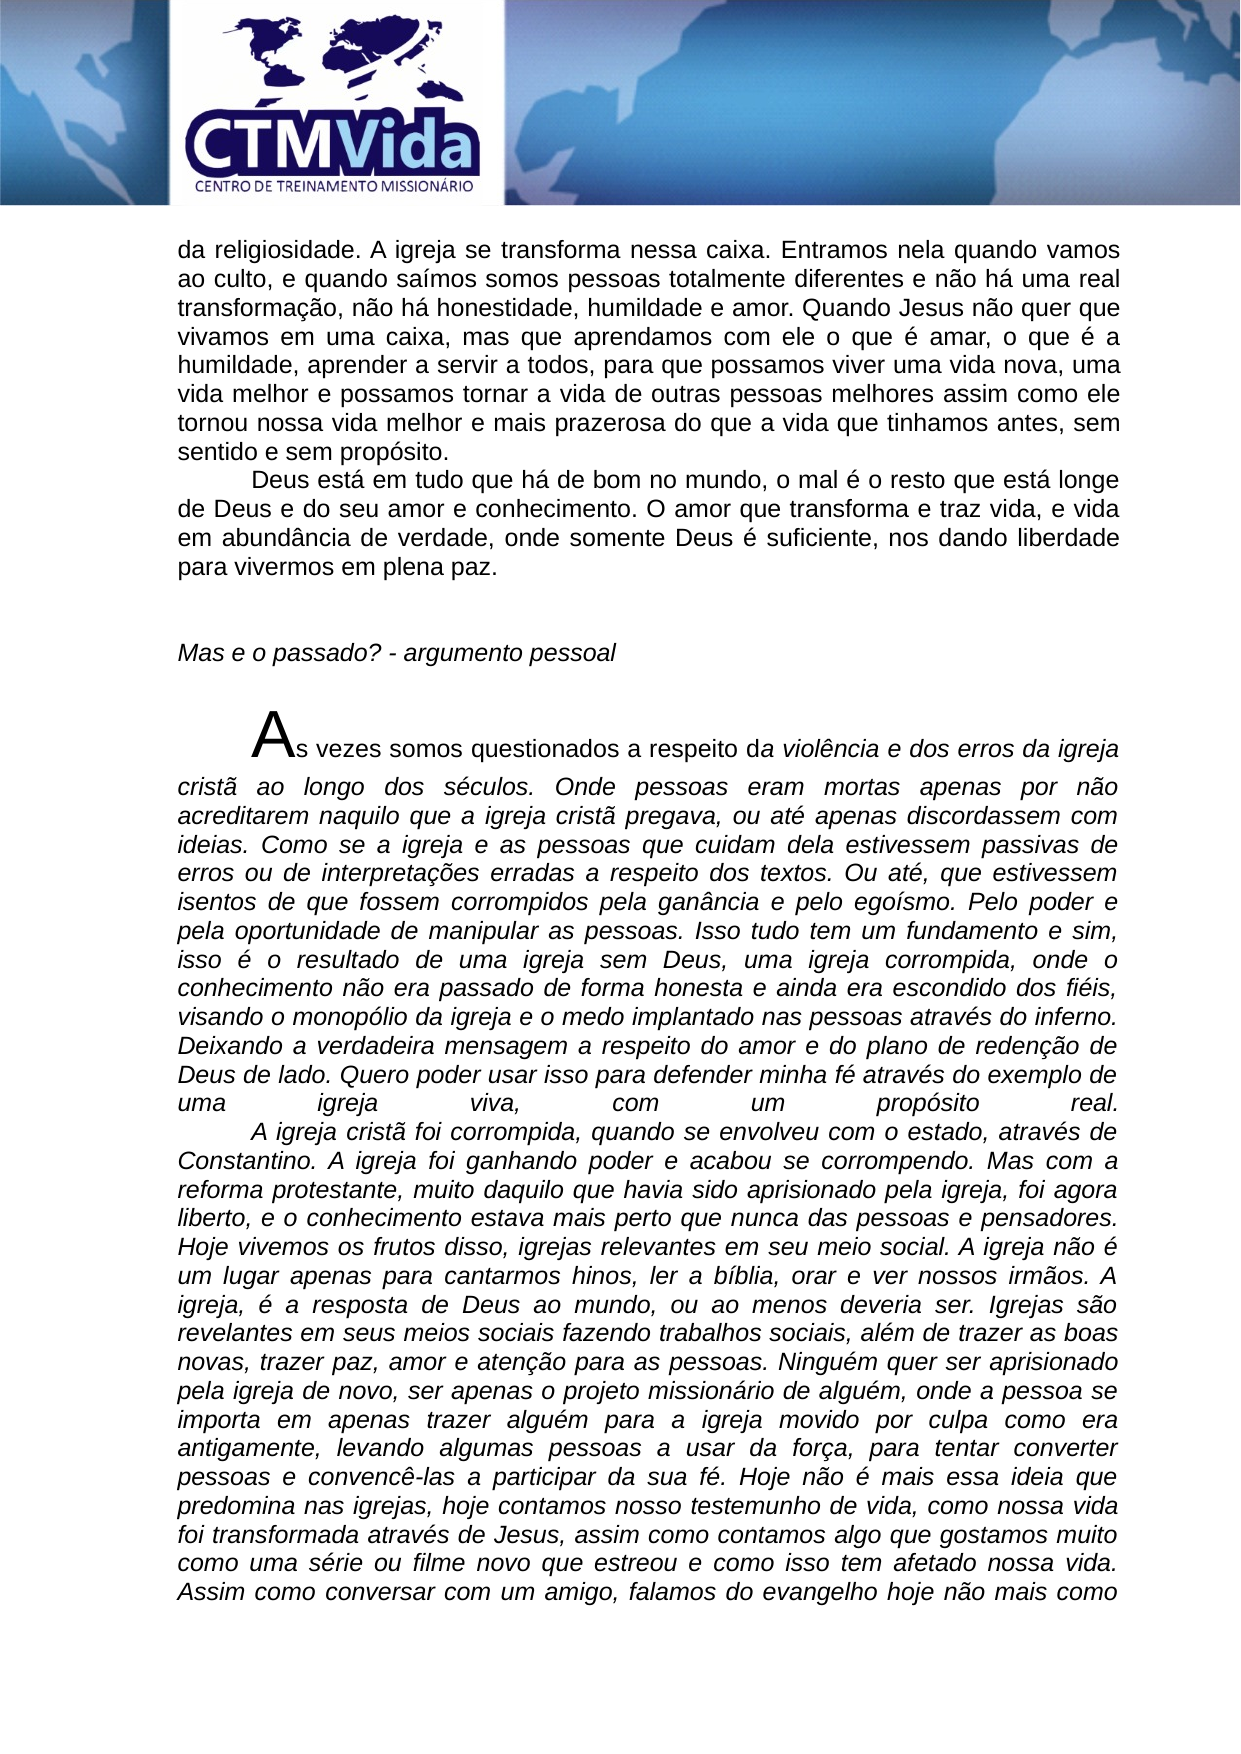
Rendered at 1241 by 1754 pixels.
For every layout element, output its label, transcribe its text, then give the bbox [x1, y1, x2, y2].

text As vezes somos questionados a respeito da violência e dos erros da igreja cristã ao longo dos séculos. Onde pessoas eram mortas apenas por não acreditarem naquilo que a igreja cristã pregava, ou até apenas discordassem com ideias. Como se a igreja e as pessoas que cuidam dela estivessem passivas de erros ou de interpretações erradas a respeito dos textos. Ou até, que estivessem isentos de que fossem corrompidos pela ganância e pelo egoísmo. Pelo poder e pela oportunidade de manipular as pessoas. Isso tudo tem um fundamento e sim, isso é o resultado de uma igreja sem Deus, uma igreja corrompida, onde o conhecimento não era passado de forma honesta e ainda era escondido dos fiéis, visando o monopólio da igreja e o medo implantado nas pessoas através do inferno. Deixando a verdadeira mensagem a respeito do amor e do plano de redenção de Deus de lado. Quero poder usar isso para defender minha fé através do exemplo de uma igreja viva, com um propósito real. A igreja cristã foi corrompida, quando se envolveu com o estado, através de Constantino. A igreja foi ganhando poder e acabou se corrompendo. Mas com a reforma protestante, muito daquilo que havia sido aprisionado pela igreja, foi agora liberto, e o conhecimento estava mais perto que nunca das pessoas e pensadores. Hoje vivemos os frutos disso, igrejas relevantes em seu meio social. A igreja não é um lugar apenas para cantarmos hinos, ler a bíblia, orar e ver nossos irmãos. A igreja, é a resposta de Deus ao mundo, ou ao menos deveria ser. Igrejas são revelantes em seus meios sociais fazendo trabalhos sociais, além de trazer as boas novas, trazer paz, amor e atenção para as pessoas. Ninguém quer ser aprisionado pela igreja de novo, ser apenas o projeto missionário de alguém, onde a pessoa se importa em apenas trazer alguém para a igreja movido por culpa como era antigamente, levando algumas pessoas a usar da força, para tentar converter pessoas e convencê-las a participar da sua fé. Hoje não é mais essa ideia que predomina nas igrejas, hoje contamos nosso testemunho de vida, como nossa vida foi transformada através de Jesus, assim como contamos algo que gostamos muito como uma série ou filme novo que estreou e como isso tem afetado nossa vida. Assim como conversar com um amigo, falamos do evangelho hoje não mais como [177, 695, 1122, 1606]
text Mas e o passado? - argumento pessoal [177, 638, 1122, 667]
picture [0, 0, 1241, 206]
text da religiosidade. A igreja se transforma nessa caixa. Entramos nela quando vamos ao culto, e quando saímos somos pessoas totalmente diferentes e não há uma real transformação, não há honestidade, humildade e amor. Quando Jesus não quer que vivamos em uma caixa, mas que aprendamos com ele o que é amar, o que é a humildade, aprender a servir a todos, para que possamos viver uma vida nova, uma vida melhor e possamos tornar a vida de outras pessoas melhores assim como ele tornou nossa vida melhor e mais prazerosa do que a vida que tinhamos antes, sem sentido e sem propósito. [177, 235, 1122, 465]
text Deus está em tudo que há de bom no mundo, o mal é o resto que está longe de Deus e do seu amor e conhecimento. O amor que transforma e traz vida, e vida em abundância de verdade, onde somente Deus é suficiente, nos dando liberdade para vivermos em plena paz. [177, 465, 1122, 580]
